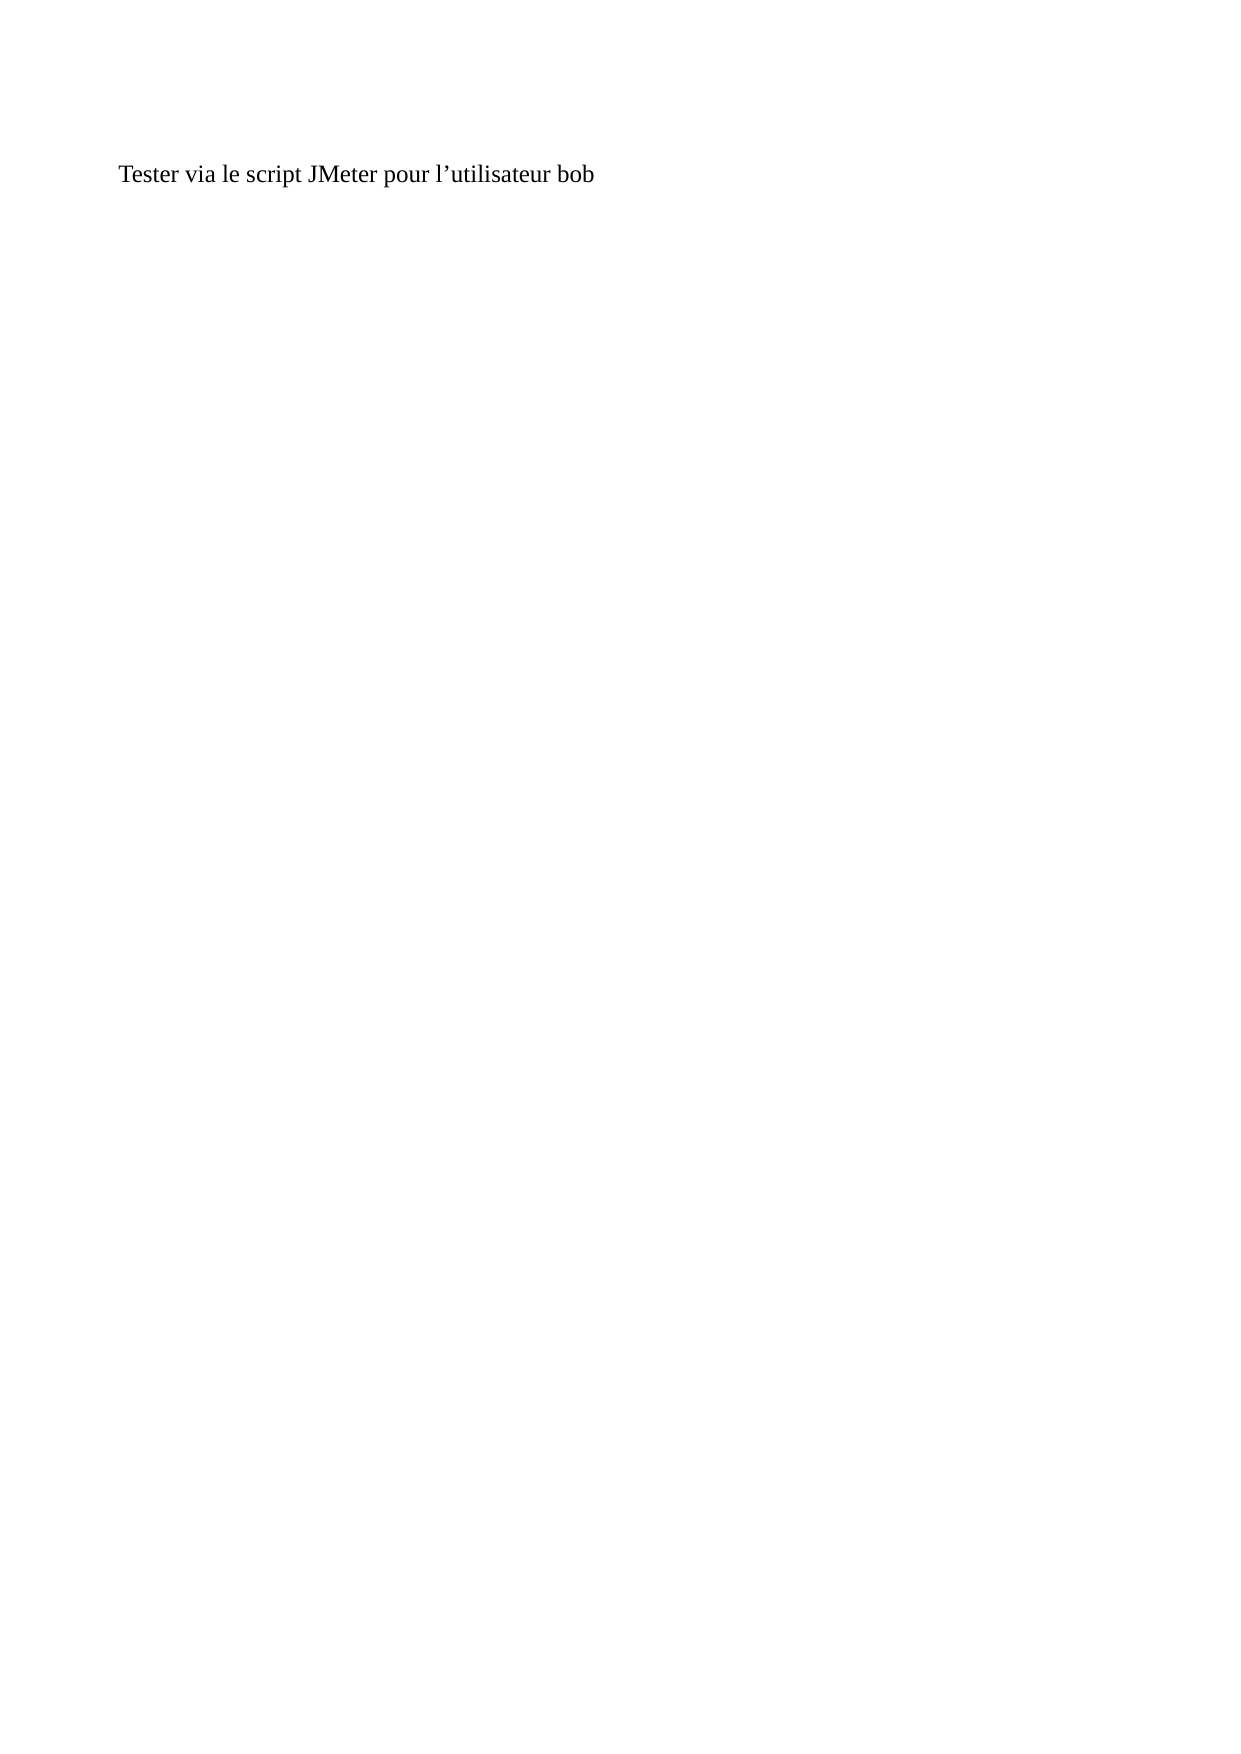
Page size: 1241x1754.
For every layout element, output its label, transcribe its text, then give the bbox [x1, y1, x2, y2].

text Tester via le script JMeter pour l’utilisateur bob [118, 159, 1122, 188]
